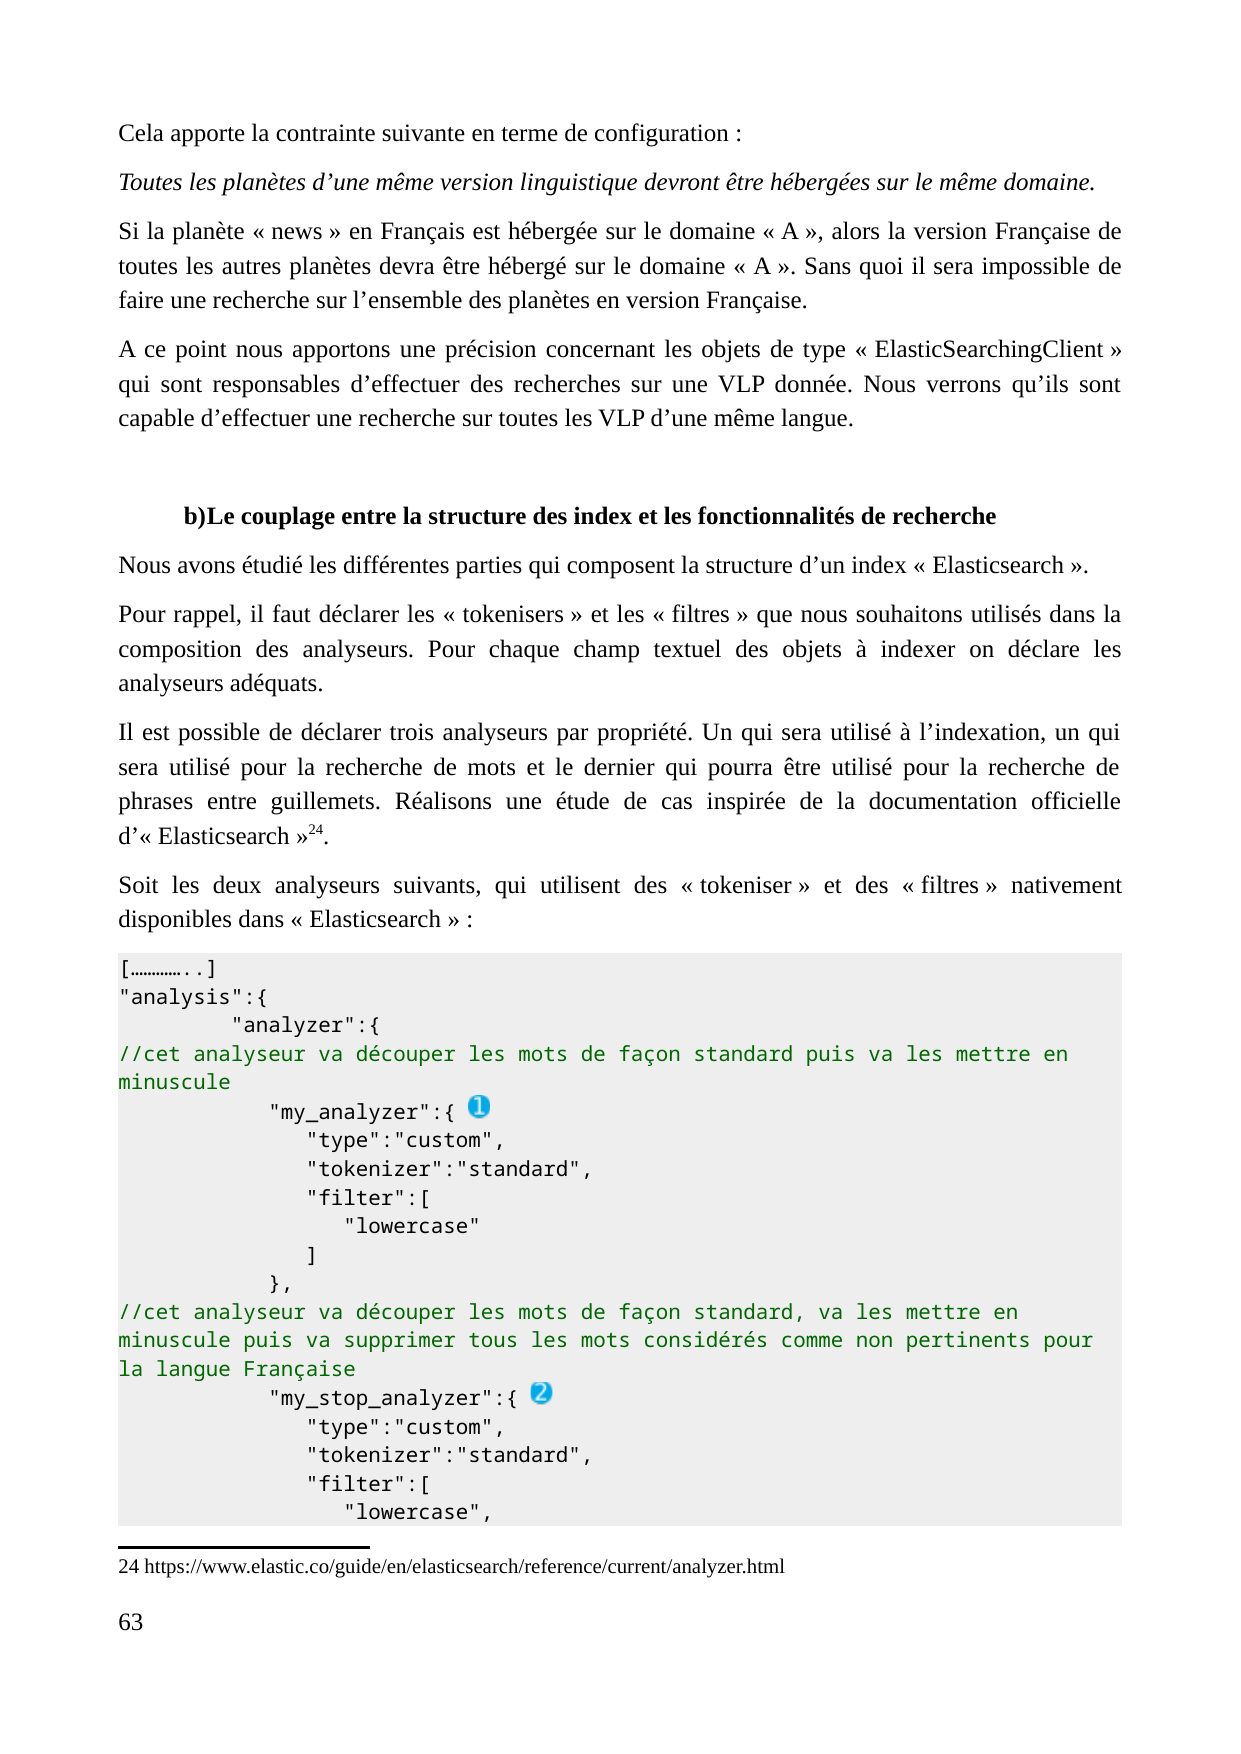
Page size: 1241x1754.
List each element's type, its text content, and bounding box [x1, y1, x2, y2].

text "type":"custom", [118, 1412, 1122, 1440]
text Soit les deux analyseurs suivants, qui utilisent des « tokeniser » et des « filtres » nativement disponibles dans « Elasticsearch » : [118, 870, 1122, 933]
text "type":"custom", [118, 1126, 1122, 1154]
text A ce point nous apportons une précision concernant les objets de type « ElasticSearchingClient » qui sont responsables d’effectuer des recherches sur une VLP donnée. Nous verrons qu’ils sont capable d’effectuer une recherche sur toutes les VLP d’une même langue. [118, 334, 1122, 432]
picture [481, 1095, 490, 1102]
picture [468, 1095, 484, 1114]
text "lowercase" [118, 1211, 1122, 1240]
text Nous avons étudié les différentes parties qui composent la structure d’un index « Elasticsearch ». [118, 550, 1122, 579]
picture [530, 1394, 553, 1406]
text Pour rappel, il faut déclarer les « tokenisers » et les « filtres » que nous souhaitons utilisés dans la composition des analyseurs. Pour chaque champ textuel des objets à indexer on déclare les analyseurs adéquats. [118, 599, 1122, 697]
text "tokenizer":"standard", [118, 1154, 1122, 1183]
text "lowercase", [118, 1497, 1122, 1526]
text Toutes les planètes d’une même version linguistique devront être hébergées sur le même domaine. [118, 167, 1122, 196]
text Si la planète « news » en Français est hébergée sur le domaine « A », alors la version Française de toutes les autres planètes devra être hébergé sur le domaine « A ». Sans quoi il sera impossible de faire une recherche sur l’ensemble des planètes en version Française. [118, 216, 1122, 314]
text "my_analyzer":{ [118, 1096, 1122, 1126]
text https://www.elastic.co/guide/en/elasticsearch/reference/current/analyzer.html [118, 1553, 1122, 1578]
text "filter":[ [118, 1469, 1122, 1497]
subtitle Le couplage entre la structure des index et les fonctionnalités de recherche [177, 501, 1122, 530]
text "my_stop_analyzer":{ [118, 1382, 1122, 1412]
text "analyzer":{ [118, 1010, 1122, 1039]
picture [468, 1110, 490, 1120]
text "analysis":{ [118, 982, 1122, 1010]
text "tokenizer":"standard", [118, 1440, 1122, 1469]
text }, [118, 1268, 1122, 1297]
picture [548, 1382, 553, 1390]
text ] [118, 1240, 1122, 1268]
text //cet analyseur va découper les mots de façon standard puis va les mettre en minuscule [118, 1039, 1122, 1096]
text […………..] [118, 953, 1122, 982]
text Cela apporte la contrainte suivante en terme de configuration : [118, 118, 1122, 147]
picture [530, 1382, 546, 1400]
text "filter":[ [118, 1183, 1122, 1211]
text Il est possible de déclarer trois analyseurs par propriété. Un qui sera utilisé à l’indexation, un qui sera utilisé pour la recherche de mots et le dernier qui pourra être utilisé pour la recherche de phrases entre guillemets. Réalisons une étude de cas inspirée de la documentation officielle d’« Elasticsearch ». [118, 717, 1122, 850]
text //cet analyseur va découper les mots de façon standard, va les mettre en minuscule puis va supprimer tous les mots considérés comme non pertinents pour la langue Française [118, 1297, 1122, 1382]
